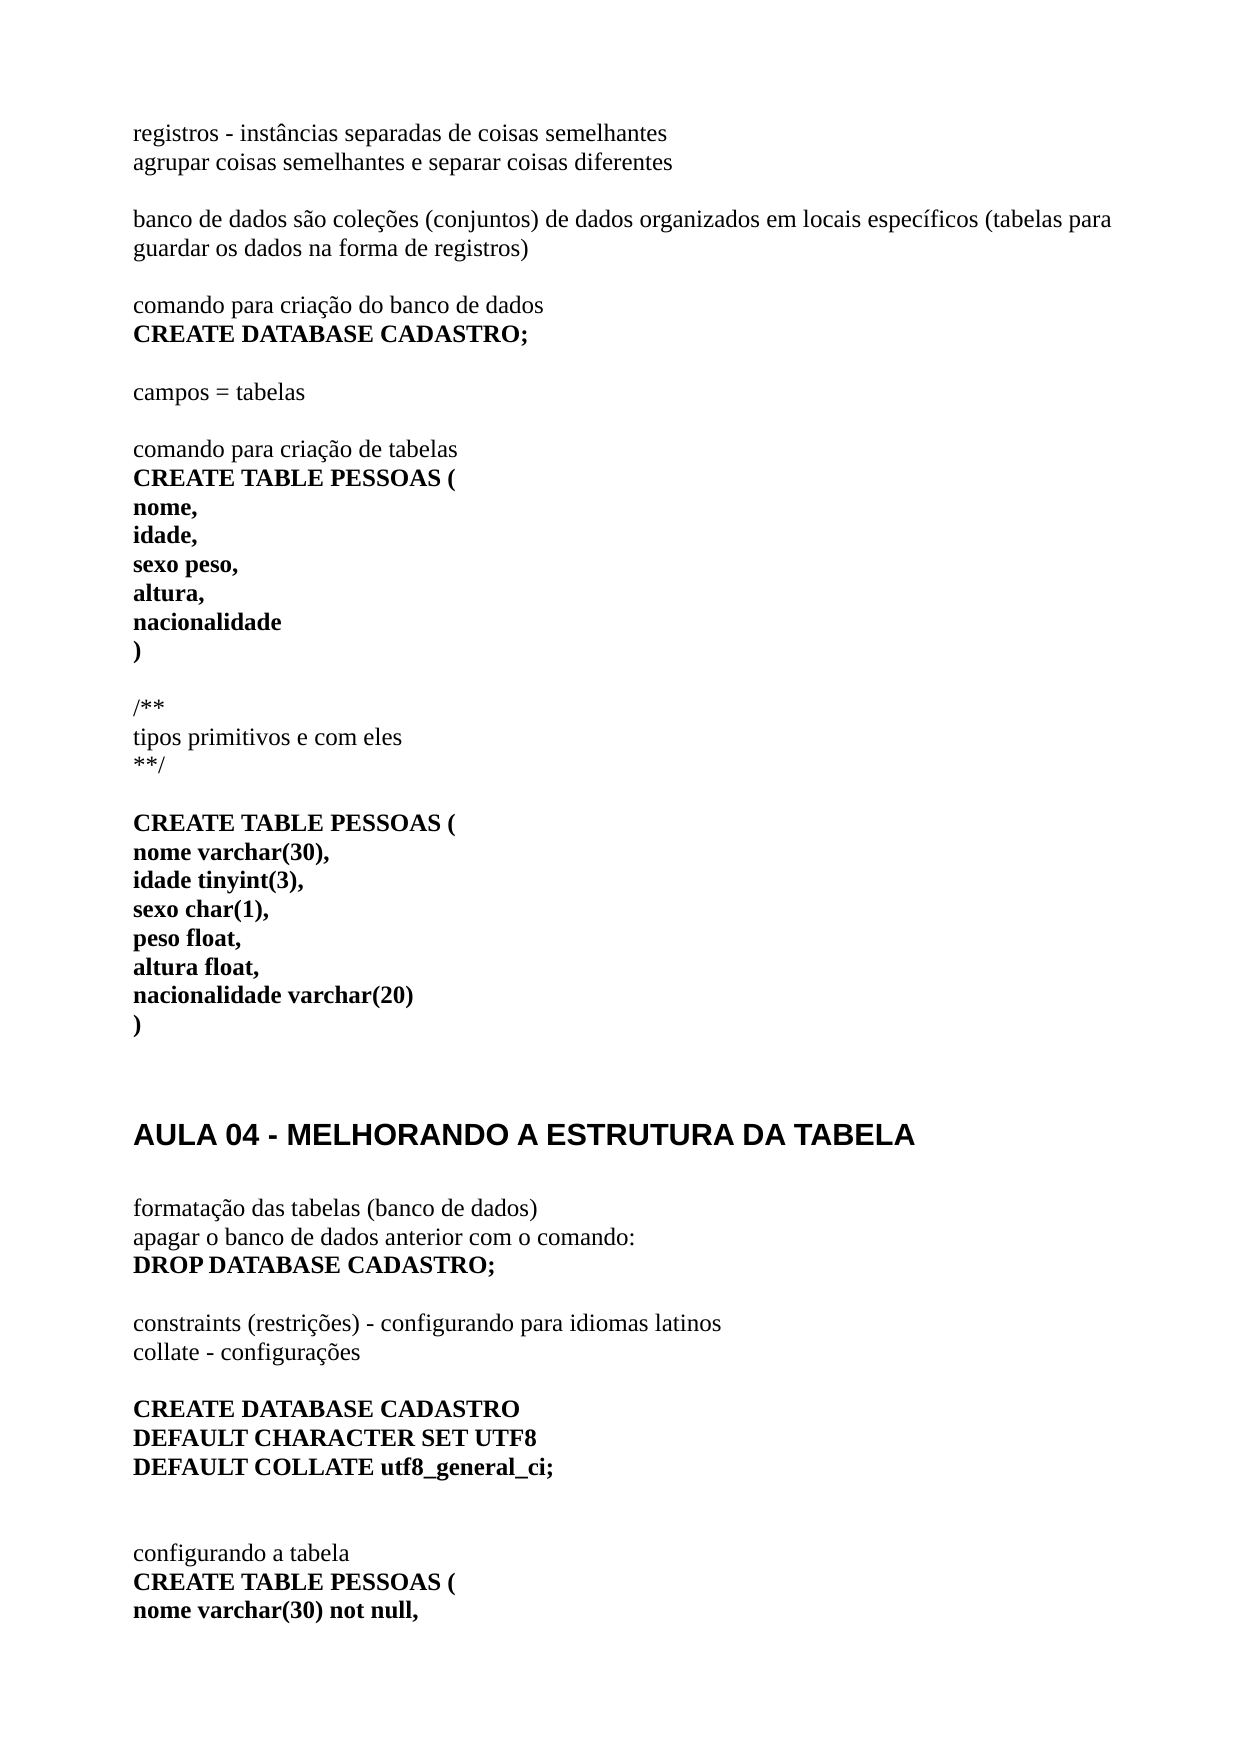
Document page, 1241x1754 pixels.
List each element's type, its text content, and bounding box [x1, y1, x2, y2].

text nome, [133, 492, 1185, 521]
text CREATE DATABASE CADASTRO; [133, 319, 1185, 348]
text nome varchar(30), [133, 837, 1185, 866]
text ) [133, 636, 1185, 664]
text tipos primitivos e com eles [133, 722, 1185, 751]
text formatação das tabelas (banco de dados) [133, 1193, 1185, 1222]
text altura, [133, 578, 1185, 607]
text collate - configurações [133, 1337, 1185, 1366]
text ) [133, 1009, 1185, 1038]
text altura float, [133, 952, 1185, 981]
text /** [133, 693, 1185, 722]
text idade tinyint(3), [133, 866, 1185, 894]
text nacionalidade varchar(20) [133, 981, 1185, 1009]
text comando para criação de tabelas [133, 434, 1185, 463]
text idade, [133, 521, 1185, 549]
text nacionalidade [133, 607, 1185, 636]
text CREATE TABLE PESSOAS ( [133, 808, 1185, 837]
text DEFAULT CHARACTER SET UTF8 [133, 1423, 1185, 1452]
text DROP DATABASE CADASTRO; [133, 1251, 1185, 1279]
text sexo char(1), [133, 894, 1185, 923]
subtitle Aula 04 - melhorando a estrutura da tabela [133, 1116, 1185, 1152]
text DEFAULT COLLATE utf8_general_ci; [133, 1452, 1185, 1481]
text agrupar coisas semelhantes e separar coisas diferentes [133, 147, 1185, 176]
text banco de dados são coleções (conjuntos) de dados organizados em locais específicos (tabelas para guardar os dados na forma de registros) [133, 204, 1185, 262]
text nome varchar(30) not null, [133, 1596, 1185, 1624]
text CREATE DATABASE CADASTRO [133, 1394, 1185, 1423]
text sexo peso, [133, 549, 1185, 578]
text campos = tabelas [133, 377, 1185, 406]
text peso float, [133, 923, 1185, 952]
text apagar o banco de dados anterior com o comando: [133, 1222, 1185, 1251]
text configurando a tabela [133, 1538, 1185, 1567]
text CREATE TABLE PESSOAS ( [133, 463, 1185, 492]
text registros - instâncias separadas de coisas semelhantes [133, 118, 1185, 147]
text constraints (restrições) - configurando para idiomas latinos [133, 1308, 1185, 1337]
text CREATE TABLE PESSOAS ( [133, 1567, 1185, 1596]
text comando para criação do banco de dados [133, 291, 1185, 319]
text **/ [133, 751, 1185, 779]
